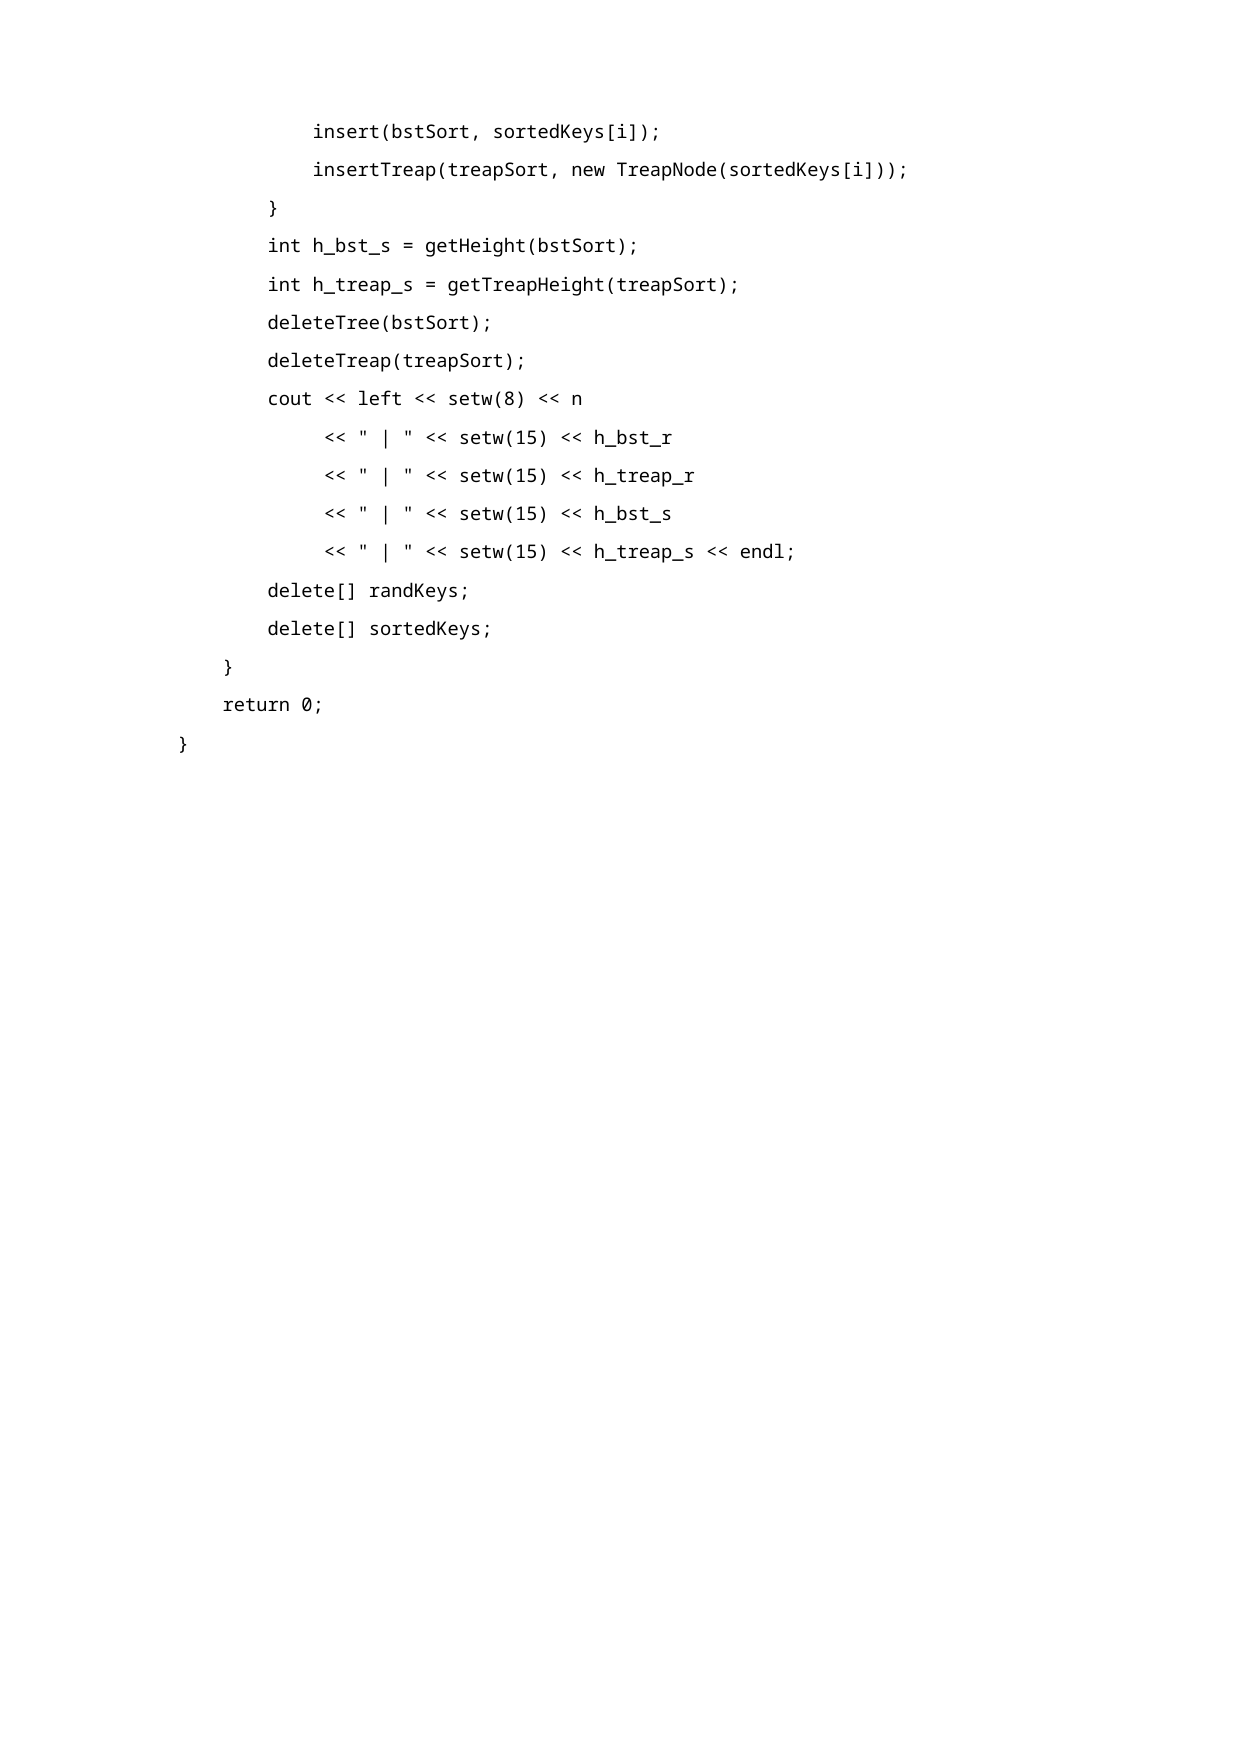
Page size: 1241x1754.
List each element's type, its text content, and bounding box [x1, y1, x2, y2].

subtitle delete[] sortedKeys; [177, 615, 1152, 641]
subtitle deleteTree(bstSort); [177, 309, 1152, 335]
subtitle << " | " << setw(15) << h_bst_s [177, 500, 1152, 526]
subtitle insert(bstSort, sortedKeys[i]); [177, 118, 1152, 144]
subtitle int h_treap_s = getTreapHeight(treapSort); [177, 271, 1152, 297]
subtitle << " | " << setw(15) << h_treap_s << endl; [177, 539, 1152, 564]
subtitle } [177, 730, 1152, 755]
subtitle << " | " << setw(15) << h_bst_r [177, 424, 1152, 449]
subtitle cout << left << setw(8) << n [177, 386, 1152, 411]
subtitle deleteTreap(treapSort); [177, 347, 1152, 373]
subtitle } [177, 653, 1152, 679]
subtitle delete[] randKeys; [177, 577, 1152, 602]
subtitle int h_bst_s = getHeight(bstSort); [177, 233, 1152, 258]
subtitle insertTreap(treapSort, new TreapNode(sortedKeys[i])); [177, 156, 1152, 182]
subtitle } [177, 194, 1152, 220]
subtitle return 0; [177, 692, 1152, 717]
subtitle << " | " << setw(15) << h_treap_r [177, 462, 1152, 488]
